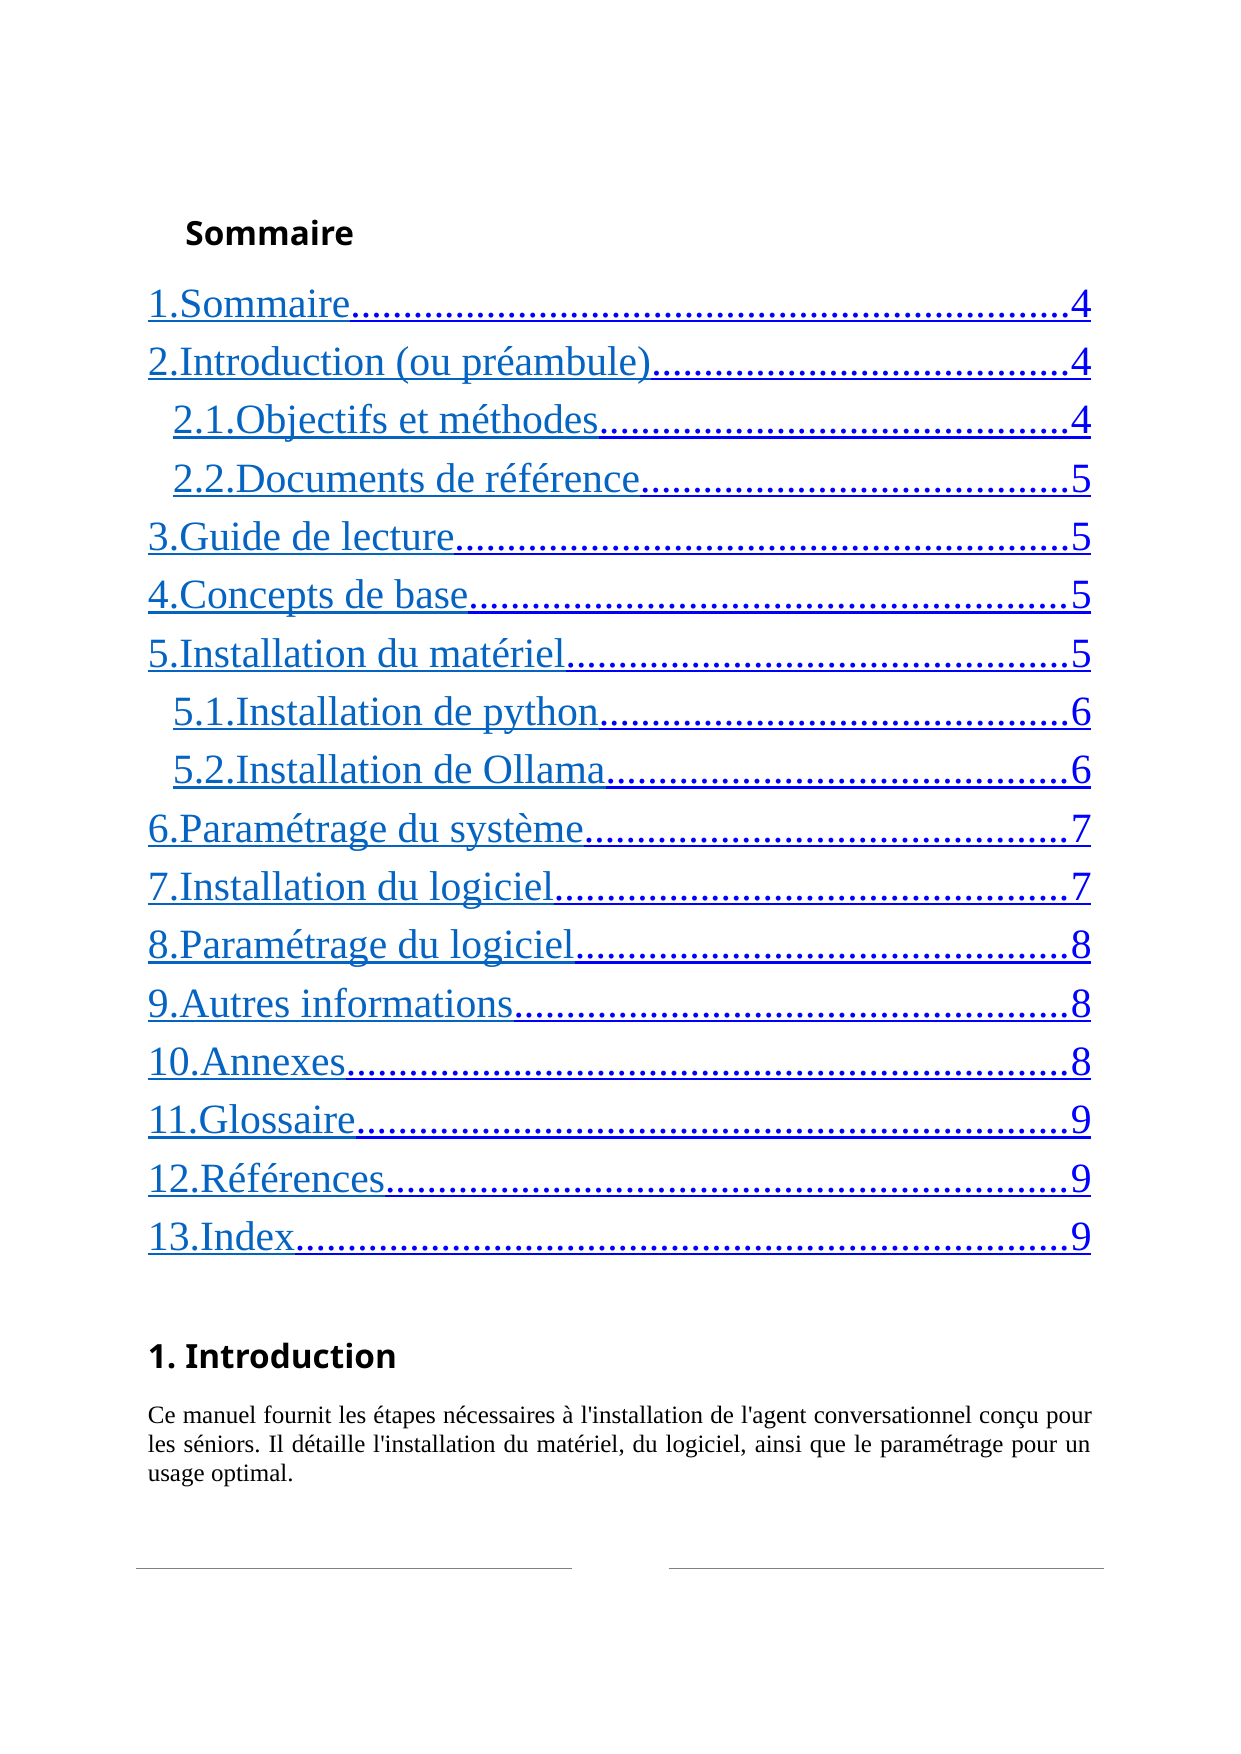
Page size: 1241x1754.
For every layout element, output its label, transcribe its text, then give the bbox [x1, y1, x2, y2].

text 6. Paramétrage du système 7 [148, 803, 1092, 851]
text 1. Sommaire 4 [148, 278, 1092, 326]
text 13. Index 9 [148, 1212, 1092, 1259]
text 2.1. Objectifs et méthodes 4 [173, 395, 1092, 443]
text 4. Concepts de base 5 [148, 570, 1092, 618]
text 2. Introduction (ou préambule) 4 [148, 337, 1092, 384]
text 5. Installation du matériel 5 [148, 628, 1092, 676]
text 10. Annexes 8 [148, 1037, 1092, 1084]
text Ce manuel fournit les étapes nécessaires à l'installation de l'agent conversationnel conçu pour les séniors. Il détaille l'installation du matériel, du logiciel, ainsi que le paramétrage pour un usage optimal. [148, 1401, 1092, 1487]
text 7. Installation du logiciel 7 [148, 862, 1092, 909]
text 11. Glossaire 9 [148, 1095, 1092, 1143]
text 5.2. Installation de Ollama 6 [173, 745, 1092, 793]
text 2.2. Documents de référence 5 [173, 453, 1092, 501]
text 8. Paramétrage du logiciel 8 [148, 920, 1092, 968]
text 5.1. Installation de python 6 [173, 687, 1092, 734]
text 3. Guide de lecture 5 [148, 512, 1092, 559]
subtitle Introduction [148, 1332, 1092, 1378]
text 12. Références 9 [148, 1153, 1092, 1201]
text 9. Autres informations 8 [148, 978, 1092, 1026]
subtitle Sommaire [148, 210, 1092, 256]
